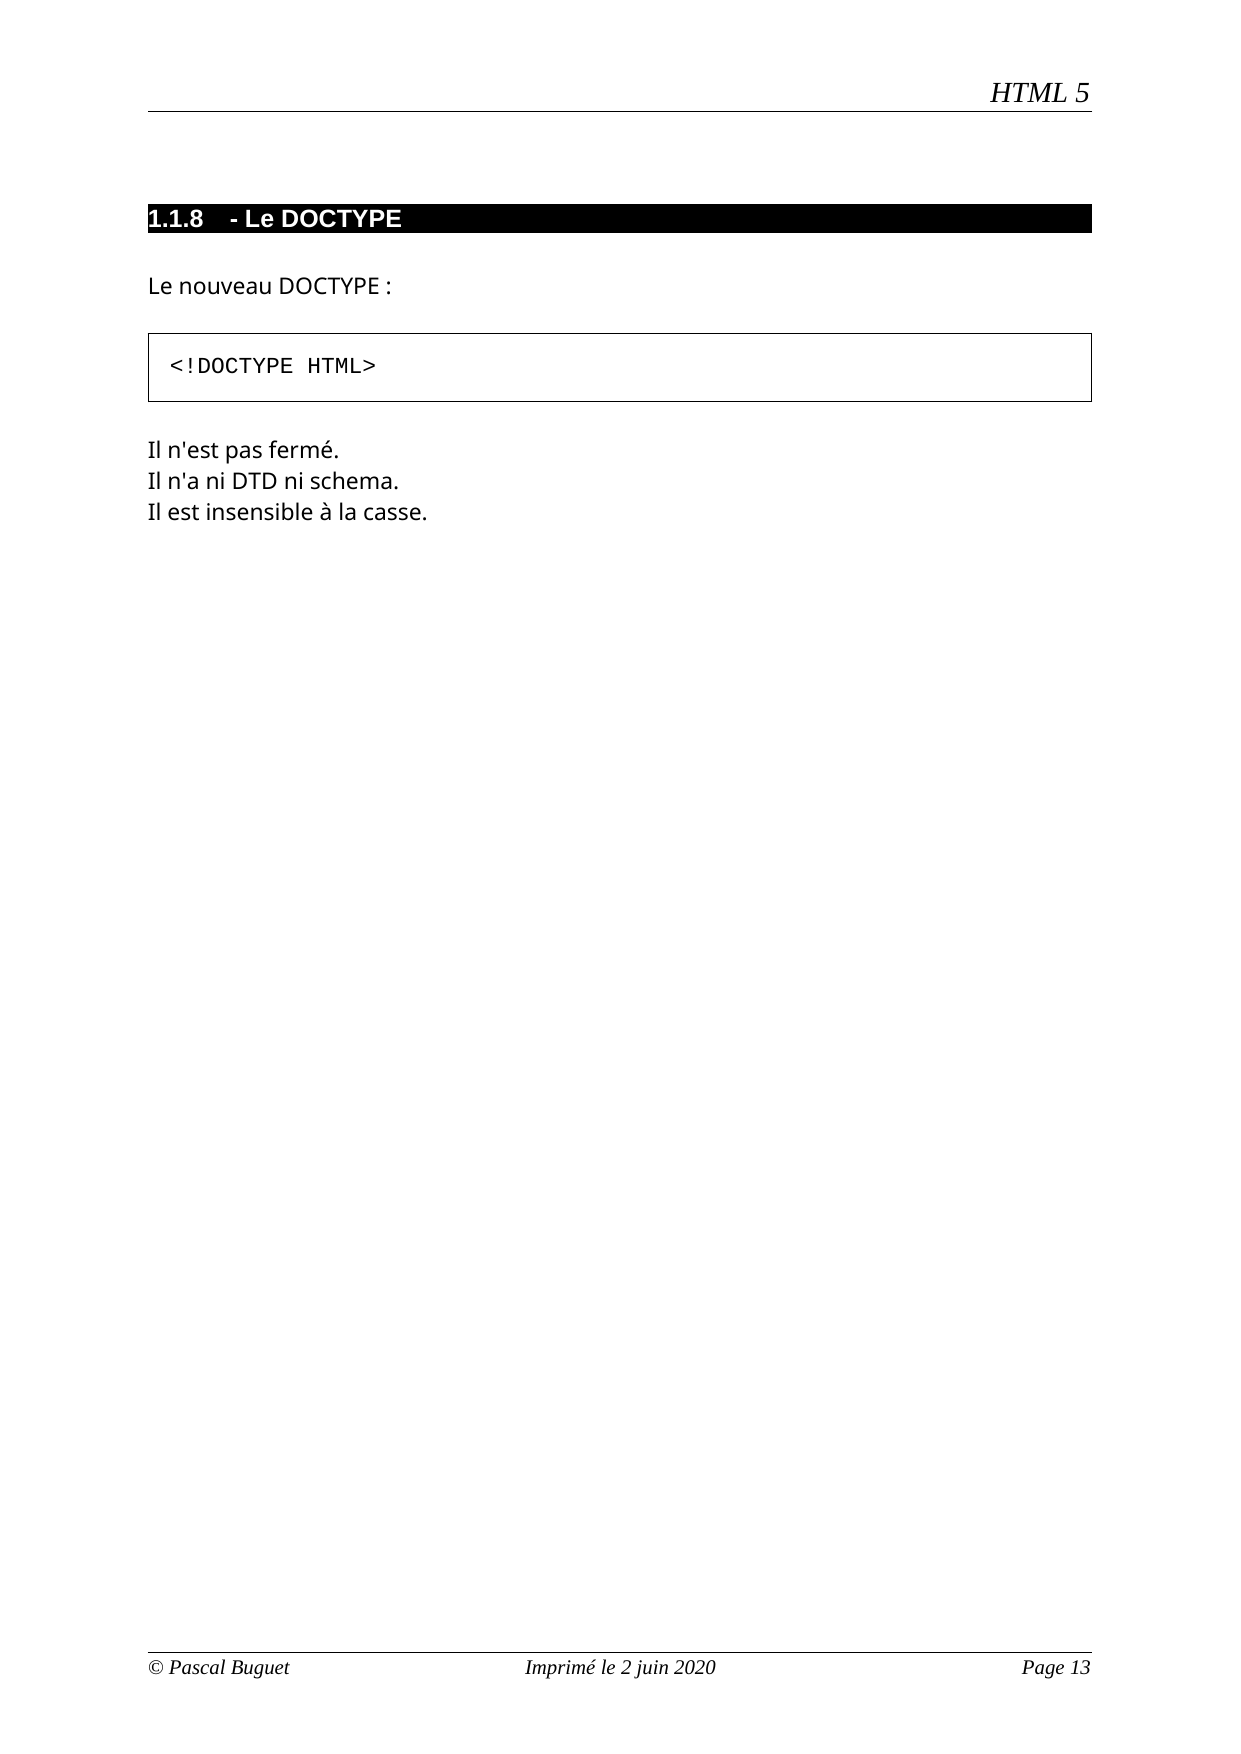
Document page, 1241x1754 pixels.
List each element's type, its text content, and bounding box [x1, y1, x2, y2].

text Il est insensible à la casse. [148, 496, 1092, 527]
subtitle - Le DOCTYPE [148, 204, 1092, 233]
text Il n'est pas fermé. [148, 434, 1092, 465]
text Il n'a ni DTD ni schema. [148, 465, 1092, 496]
text Le nouveau DOCTYPE : [148, 270, 1092, 301]
text <!DOCTYPE HTML> [149, 334, 1091, 401]
